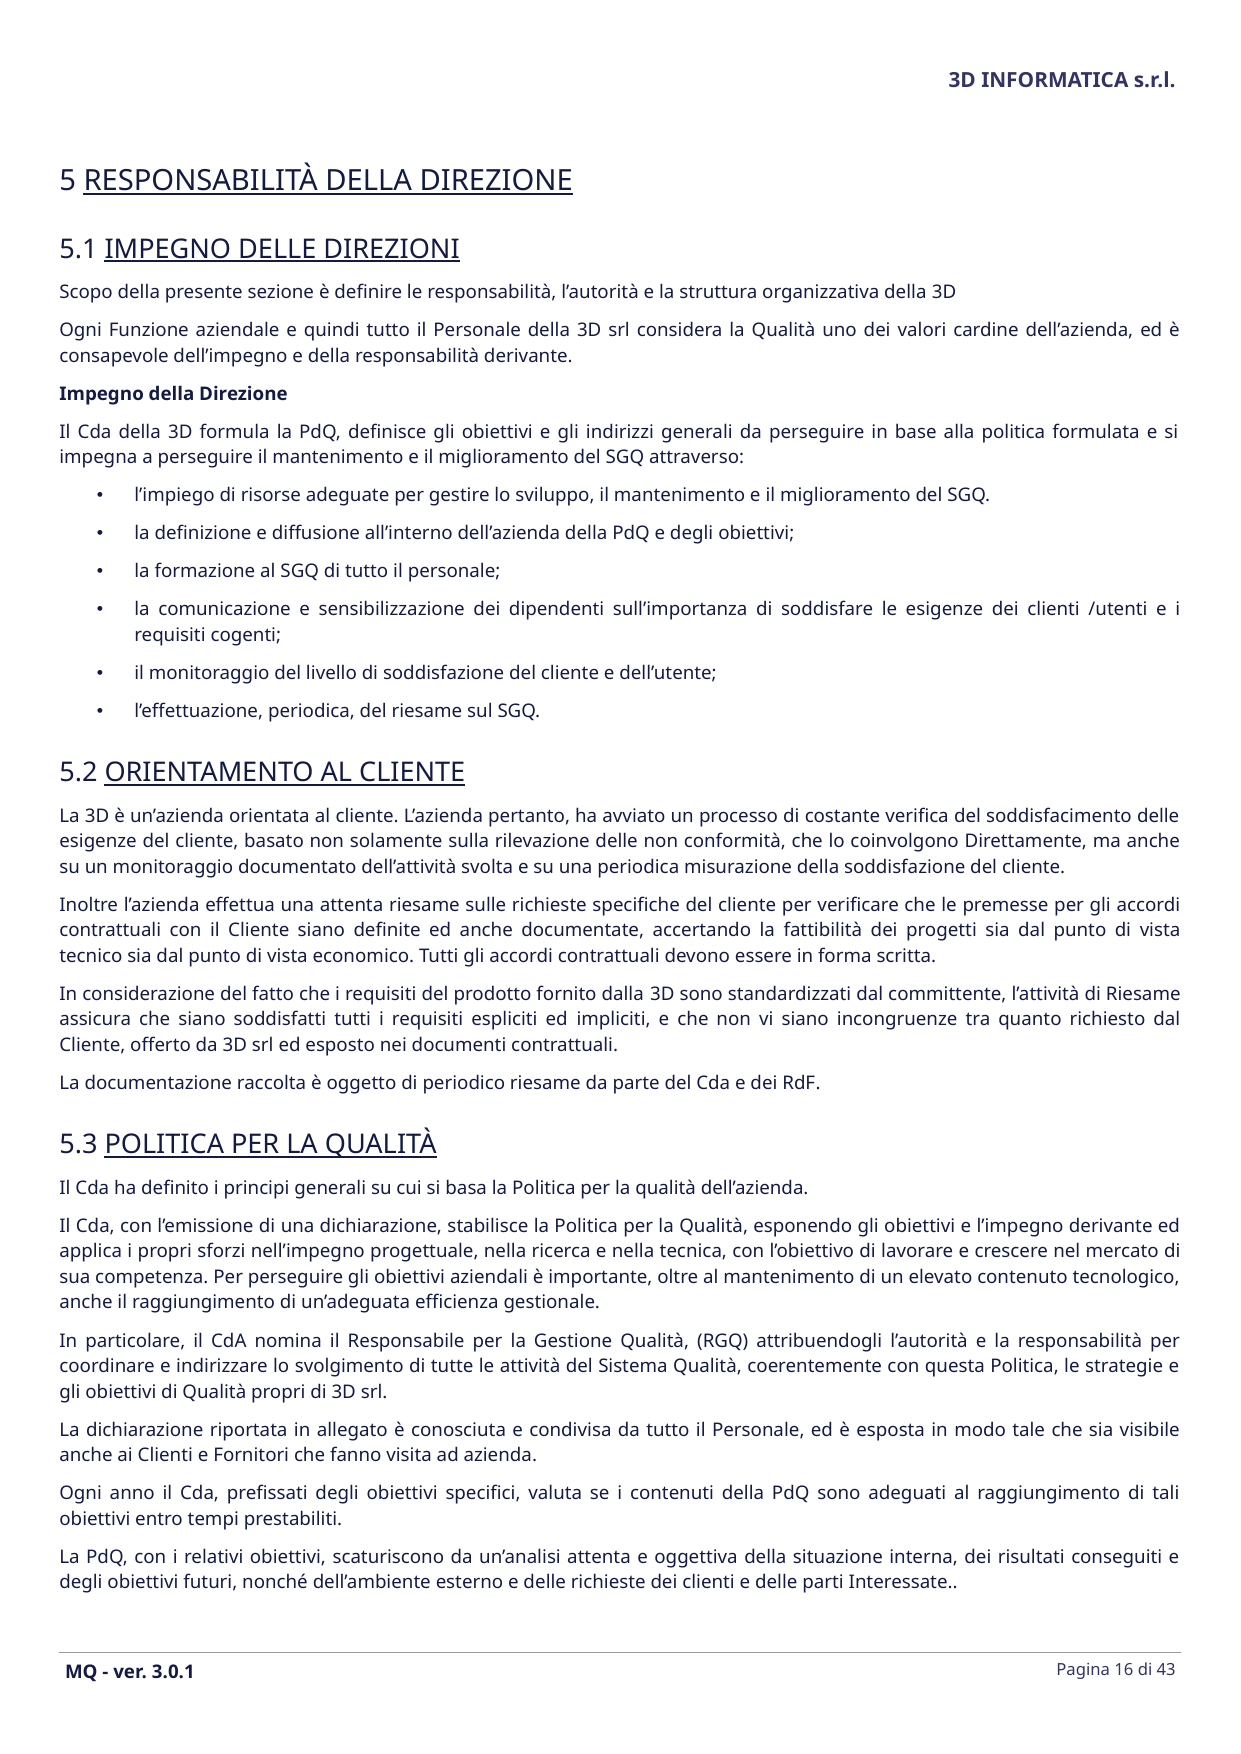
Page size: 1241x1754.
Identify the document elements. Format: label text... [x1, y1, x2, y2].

text In considerazione del fatto che i requisiti del prodotto fornito dalla 3D sono standardizzati dal committente, l’attività di Riesame assicura che siano soddisfatti tutti i requisiti espliciti ed impliciti, e che non vi siano incongruenze tra quanto richiesto dal Cliente, offerto da 3D srl ed esposto nei documenti contrattuali. [59, 980, 1181, 1057]
text Scopo della presente sezione è definire le responsabilità, l’autorità e la struttura organizzativa della 3D [59, 278, 1181, 304]
list il monitoraggio del livello di soddisfazione del cliente e dell’utente; [97, 659, 1181, 684]
list la comunicazione e sensibilizzazione dei dipendenti sull’importanza di soddisfare le esigenze dei clienti /utenti e i requisiti cogenti; [97, 596, 1181, 647]
text La documentazione raccolta è oggetto di periodico riesame da parte del Cda e dei RdF. [59, 1069, 1181, 1095]
text Ogni anno il Cda, prefissati degli obiettivi specifici, valuta se i contenuti della PdQ sono adeguati al raggiungimento di tali obiettivi entro tempi prestabiliti. [59, 1479, 1181, 1531]
text Ogni Funzione aziendale e quindi tutto il Personale della 3D srl considera la Qualità uno dei valori cardine dell’azienda, ed è consapevole dell’impegno e della responsabilità derivante. [59, 316, 1181, 367]
text La dichiarazione riportata in allegato è conosciuta e condivisa da tutto il Personale, ed è esposta in modo tale che sia visibile anche ai Clienti e Fornitori che fanno visita ad azienda. [59, 1416, 1181, 1467]
text Inoltre l’azienda effettua una attenta riesame sulle richieste specifiche del cliente per verificare che le premesse per gli accordi contrattuali con il Cliente siano definite ed anche documentate, accertando la fattibilità dei progetti sia dal punto di vista tecnico sia dal punto di vista economico. Tutti gli accordi contrattuali devono essere in forma scritta. [59, 891, 1181, 968]
text Il Cda della 3D formula la PdQ, definisce gli obiettivi e gli indirizzi generali da perseguire in base alla politica formulata e si impegna a perseguire il mantenimento e il miglioramento del SGQ attraverso: [59, 418, 1181, 469]
subtitle Responsabilità della direzione [59, 159, 1181, 199]
subtitle Orientamento al cliente [59, 753, 1181, 790]
text La PdQ, con i relativi obiettivi, scaturiscono da un’analisi attenta e oggettiva della situazione interna, dei risultati conseguiti e degli obiettivi futuri, nonché dell’ambiente esterno e delle richieste dei clienti e delle parti Interessate.. [59, 1543, 1181, 1594]
text La 3D è un’azienda orientata al cliente. L’azienda pertanto, ha avviato un processo di costante verifica del soddisfacimento delle esigenze del cliente, basato non solamente sulla rilevazione delle non conformità, che lo coinvolgono Direttamente, ma anche su un monitoraggio documentato dell’attività svolta e su una periodica misurazione della soddisfazione del cliente. [59, 802, 1181, 879]
subtitle Impegno delle direzioni [59, 229, 1181, 266]
list l’effettuazione, periodica, del riesame sul SGQ. [97, 697, 1181, 723]
list la formazione al SGQ di tutto il personale; [97, 557, 1181, 583]
text Il Cda, con l’emissione di una dichiarazione, stabilisce la Politica per la Qualità, esponendo gli obiettivi e l’impegno derivante ed applica i propri sforzi nell’impegno progettuale, nella ricerca e nella tecnica, con l’obiettivo di lavorare e crescere nel mercato di sua competenza. Per perseguire gli obiettivi aziendali è importante, oltre al mantenimento di un elevato contenuto tecnologico, anche il raggiungimento di un’adeguata efficienza gestionale. [59, 1212, 1181, 1314]
list la definizione e diffusione all’interno dell’azienda della PdQ e degli obiettivi; [97, 519, 1181, 545]
subtitle Politica per la qualità [59, 1125, 1181, 1162]
list l’impiego di risorse adeguate per gestire lo sviluppo, il mantenimento e il miglioramento del SGQ. [97, 481, 1181, 507]
text Il Cda ha definito i principi generali su cui si basa la Politica per la qualità dell’azienda. [59, 1174, 1181, 1200]
text Impegno della Direzione [59, 380, 1181, 405]
text In particolare, il CdA nomina il Responsabile per la Gestione Qualità, (RGQ) attribuendogli l’autorità e la responsabilità per coordinare e indirizzare lo svolgimento di tutte le attività del Sistema Qualità, coerentemente con questa Politica, le strategie e gli obiettivi di Qualità propri di 3D srl. [59, 1327, 1181, 1403]
